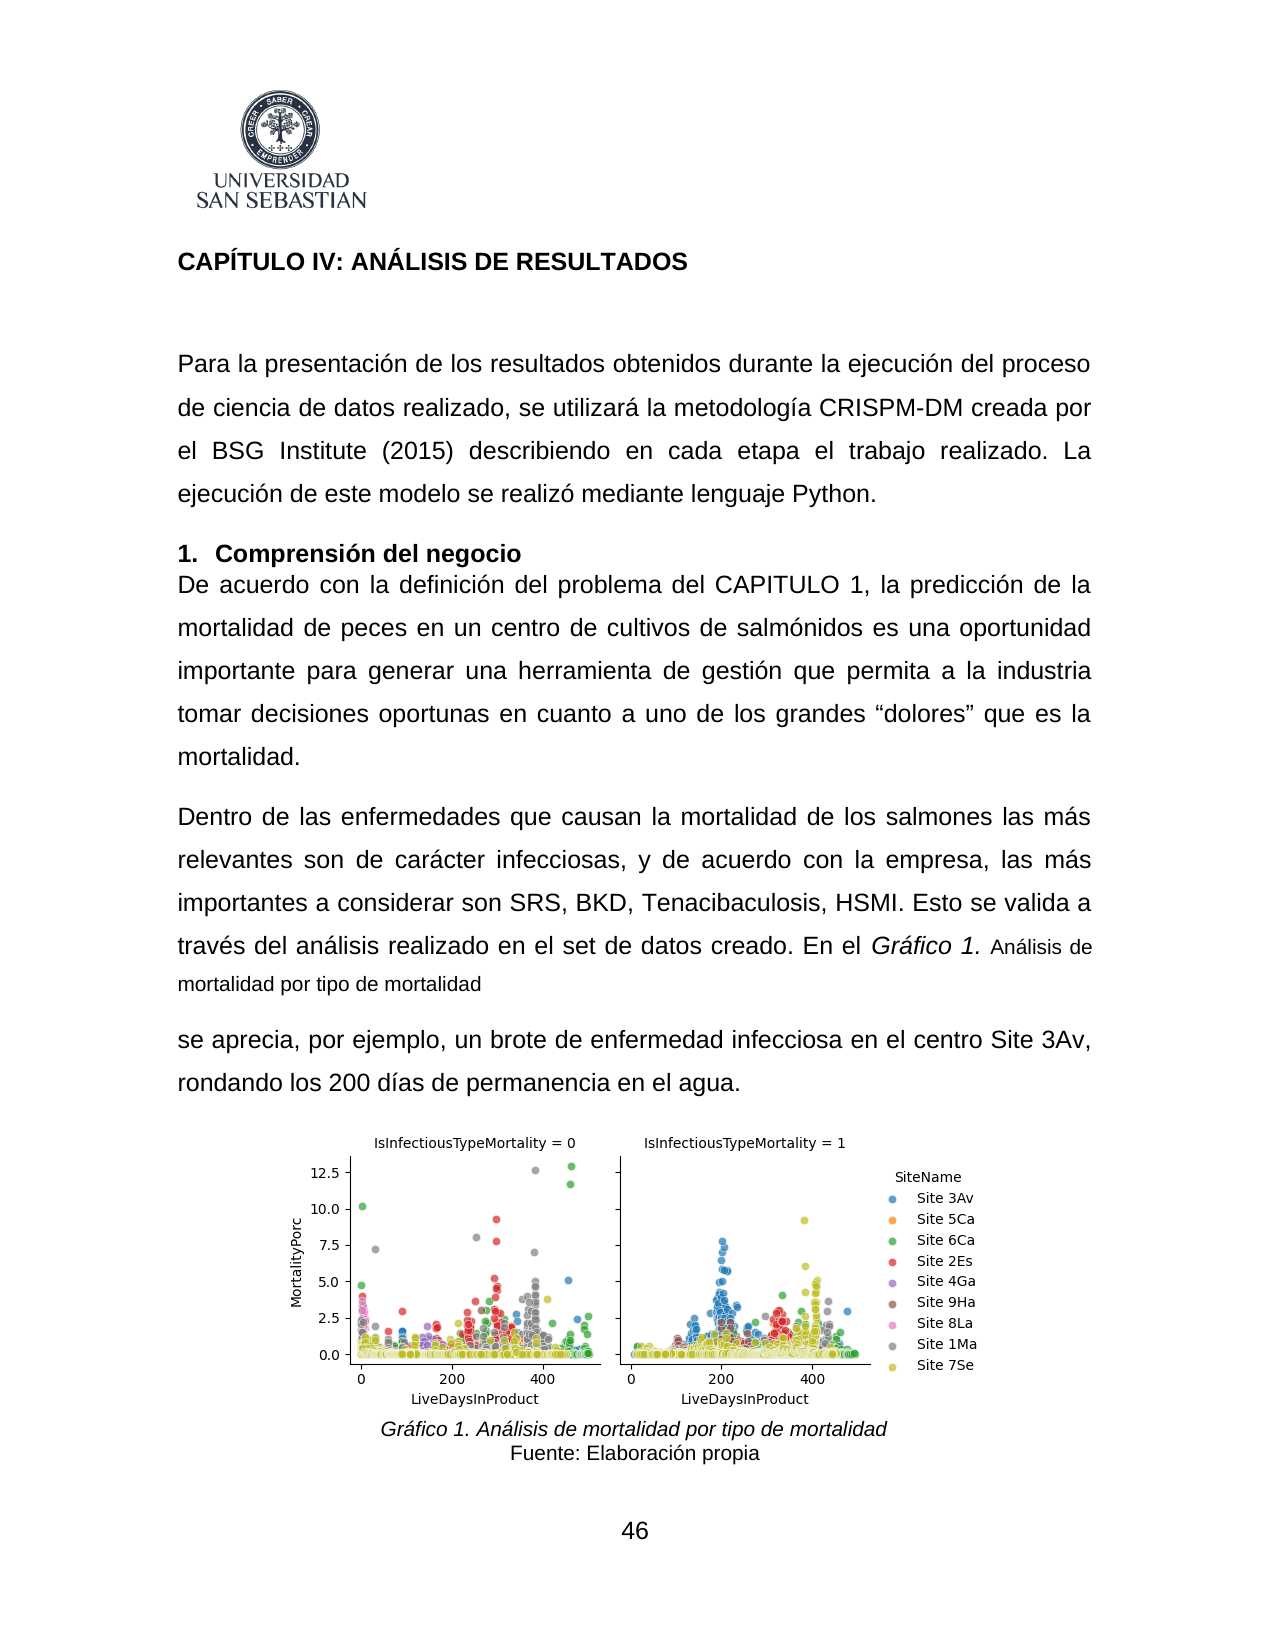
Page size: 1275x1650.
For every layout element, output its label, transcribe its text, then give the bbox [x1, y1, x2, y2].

picture [280, 1127, 990, 1417]
text De acuerdo con la definición del problema del CAPITULO 1, la predicción de la mortalidad de peces en un centro de cultivos de salmónidos es una oportunidad importante para generar una herramienta de gestión que permita a la industria tomar decisiones oportunas en cuanto a uno de los grandes “dolores” que es la mortalidad. [177, 570, 1093, 771]
text Gráfico 1. Análisis de mortalidad por tipo de mortalidad [177, 1417, 1093, 1441]
subtitle Comprensión del negocio [177, 539, 1093, 567]
subtitle CAPÍTULO IV: ANÁLISIS DE RESULTADOS [177, 247, 1093, 275]
text Fuente: Elaboración propia [177, 1441, 1093, 1465]
text Para la presentación de los resultados obtenidos durante la ejecución del proceso de ciencia de datos realizado, se utilizará la metodología CRISPM-DM creada por el BSG Institute (2015) describiendo en cada etapa el trabajo realizado. La ejecución de este modelo se realizó mediante lenguaje Python. [177, 349, 1093, 508]
text se aprecia, por ejemplo, un brote de enfermedad infecciosa en el centro Site 3Av, rondando los 200 días de permanencia en el agua. [177, 1025, 1093, 1097]
picture [177, 76, 387, 222]
text Dentro de las enfermedades que causan la mortalidad de los salmones las más relevantes son de carácter infecciosas, y de acuerdo con la empresa, las más importantes a considerar son SRS, BKD, Tenacibaculosis, HSMI. Esto se valida a través del análisis realizado en el set de datos creado. En el Gráfico 1. Análisis de mortalidad por tipo de mortalidad [177, 802, 1093, 996]
